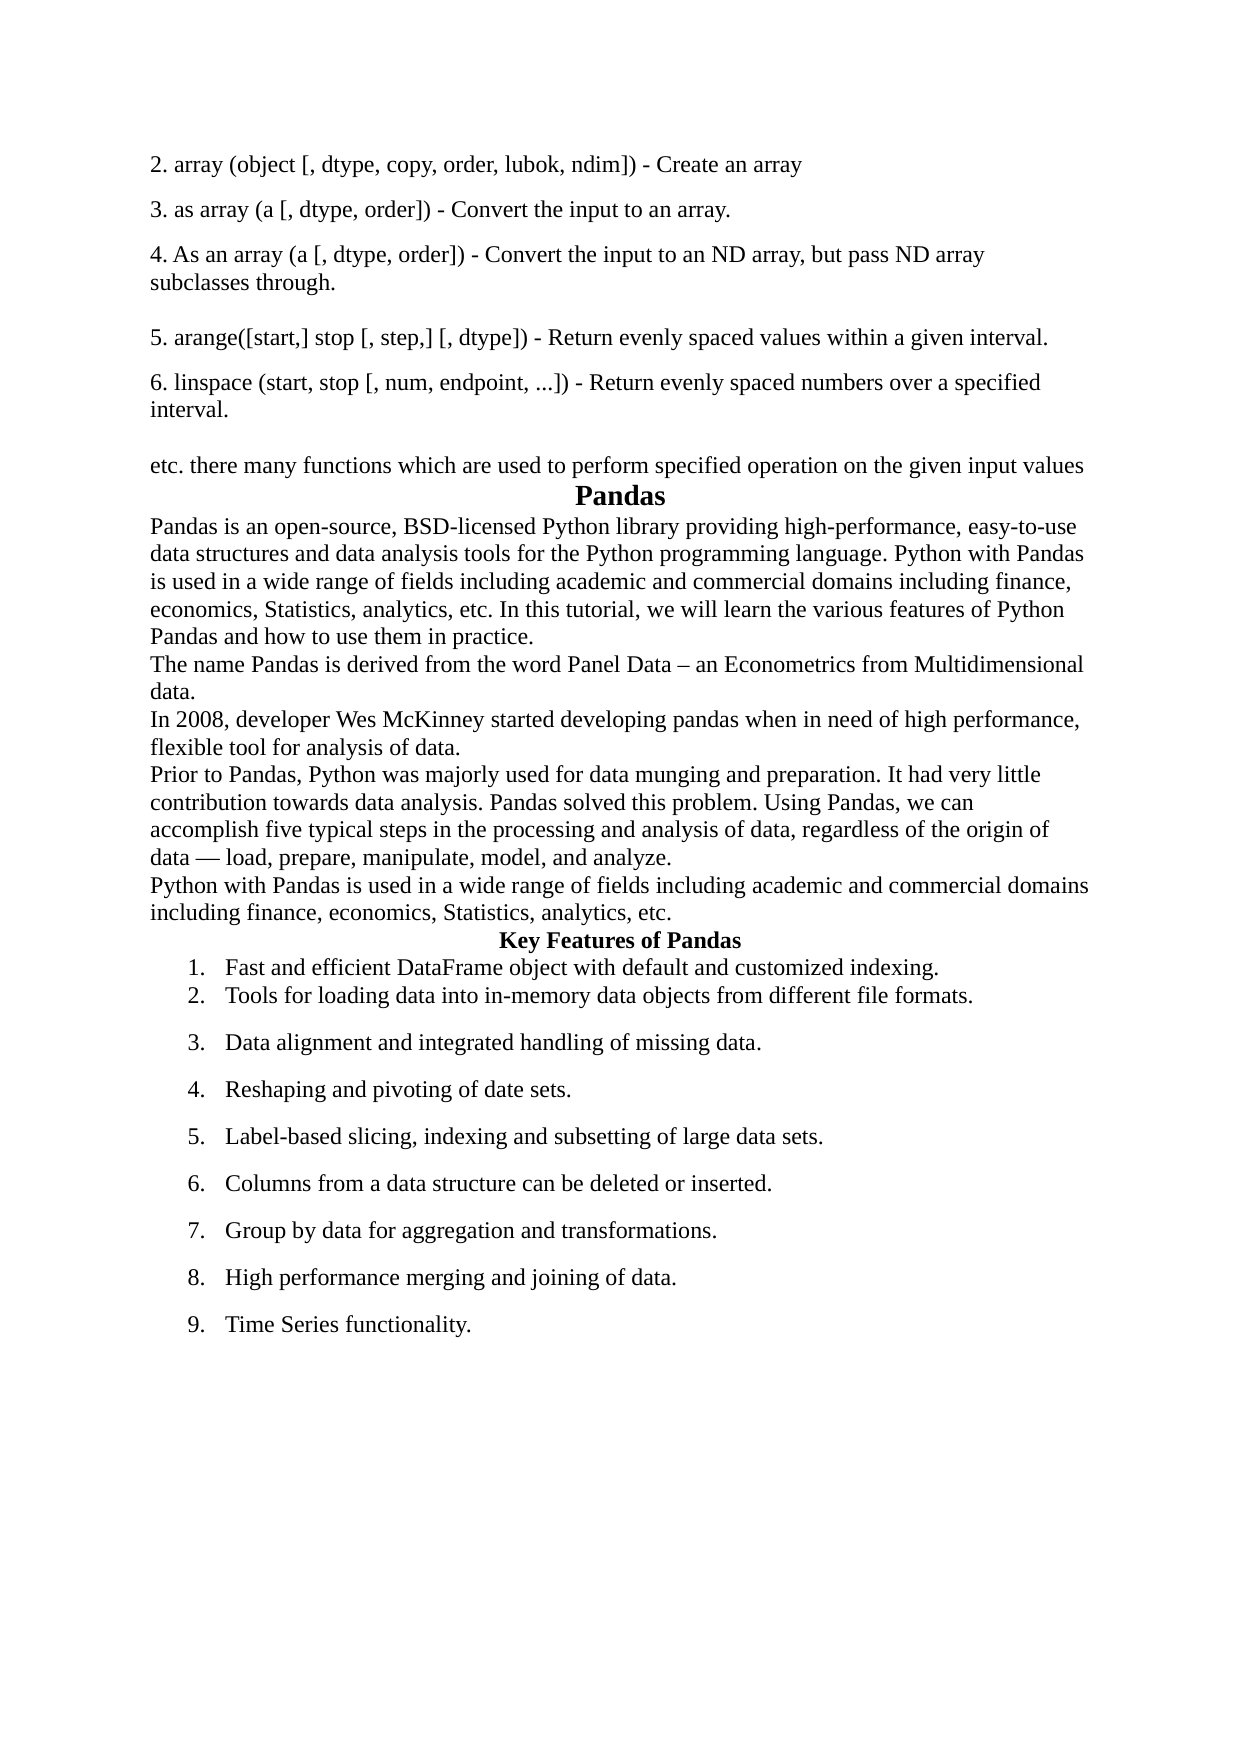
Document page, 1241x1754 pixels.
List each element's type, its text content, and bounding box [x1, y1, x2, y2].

list Columns from a data structure can be deleted or inserted. [187, 1169, 1090, 1197]
text In 2008, developer Wes McKinney started developing pandas when in need of high performance, flexible tool for analysis of data. [150, 705, 1090, 760]
text 4. As an array (a [, dtype, order]) - Convert the input to an ND array, but pass ND array subclasses through. [150, 240, 1090, 295]
text Pandas is an open-source, BSD-licensed Python library providing high-performance, easy-to-use data structures and data analysis tools for the Python programming language. Python with Pandas is used in a wide range of fields including academic and commercial domains including finance, economics, Statistics, analytics, etc. In this tutorial, we will learn the various features of Python Pandas and how to use them in practice. [150, 512, 1090, 650]
text 2. array (object [, dtype, copy, order, lubok, ndim]) - Create an array [150, 150, 1090, 178]
list Data alignment and integrated handling of missing data. [187, 1028, 1090, 1056]
text Key Features of Pandas [150, 926, 1090, 953]
list Tools for loading data into in-memory data objects from different file formats. [187, 981, 1090, 1009]
text 5. arange([start,] stop [, step,] [, dtype]) - Return evenly spaced values within a given interval. [150, 323, 1090, 350]
list Group by data for aggregation and transformations. [187, 1216, 1090, 1243]
list Time Series functionality. [187, 1310, 1090, 1337]
list Label-based slicing, indexing and subsetting of large data sets. [187, 1122, 1090, 1149]
text Python with Pandas is used in a wide range of fields including academic and commercial domains including finance, economics, Statistics, analytics, etc. [150, 871, 1090, 926]
text 3. as array (a [, dtype, order]) - Convert the input to an array. [150, 195, 1090, 223]
list High performance merging and joining of data. [187, 1263, 1090, 1291]
text The name Pandas is derived from the word Panel Data – an Econometrics from Multidimensional data. [150, 650, 1090, 705]
text 6. linspace (start, stop [, num, endpoint, ...]) - Return evenly spaced numbers over a specified interval. [150, 368, 1090, 423]
text etc. there many functions which are used to perform specified operation on the given input values [150, 451, 1090, 478]
list Reshaping and pivoting of date sets. [187, 1075, 1090, 1103]
text Pandas [150, 478, 1090, 512]
text Prior to Pandas, Python was majorly used for data munging and preparation. It had very little contribution towards data analysis. Pandas solved this problem. Using Pandas, we can accomplish five typical steps in the processing and analysis of data, regardless of the origin of data — load, prepare, manipulate, model, and analyze. [150, 760, 1090, 871]
list Fast and efficient DataFrame object with default and customized indexing. [187, 953, 1090, 981]
